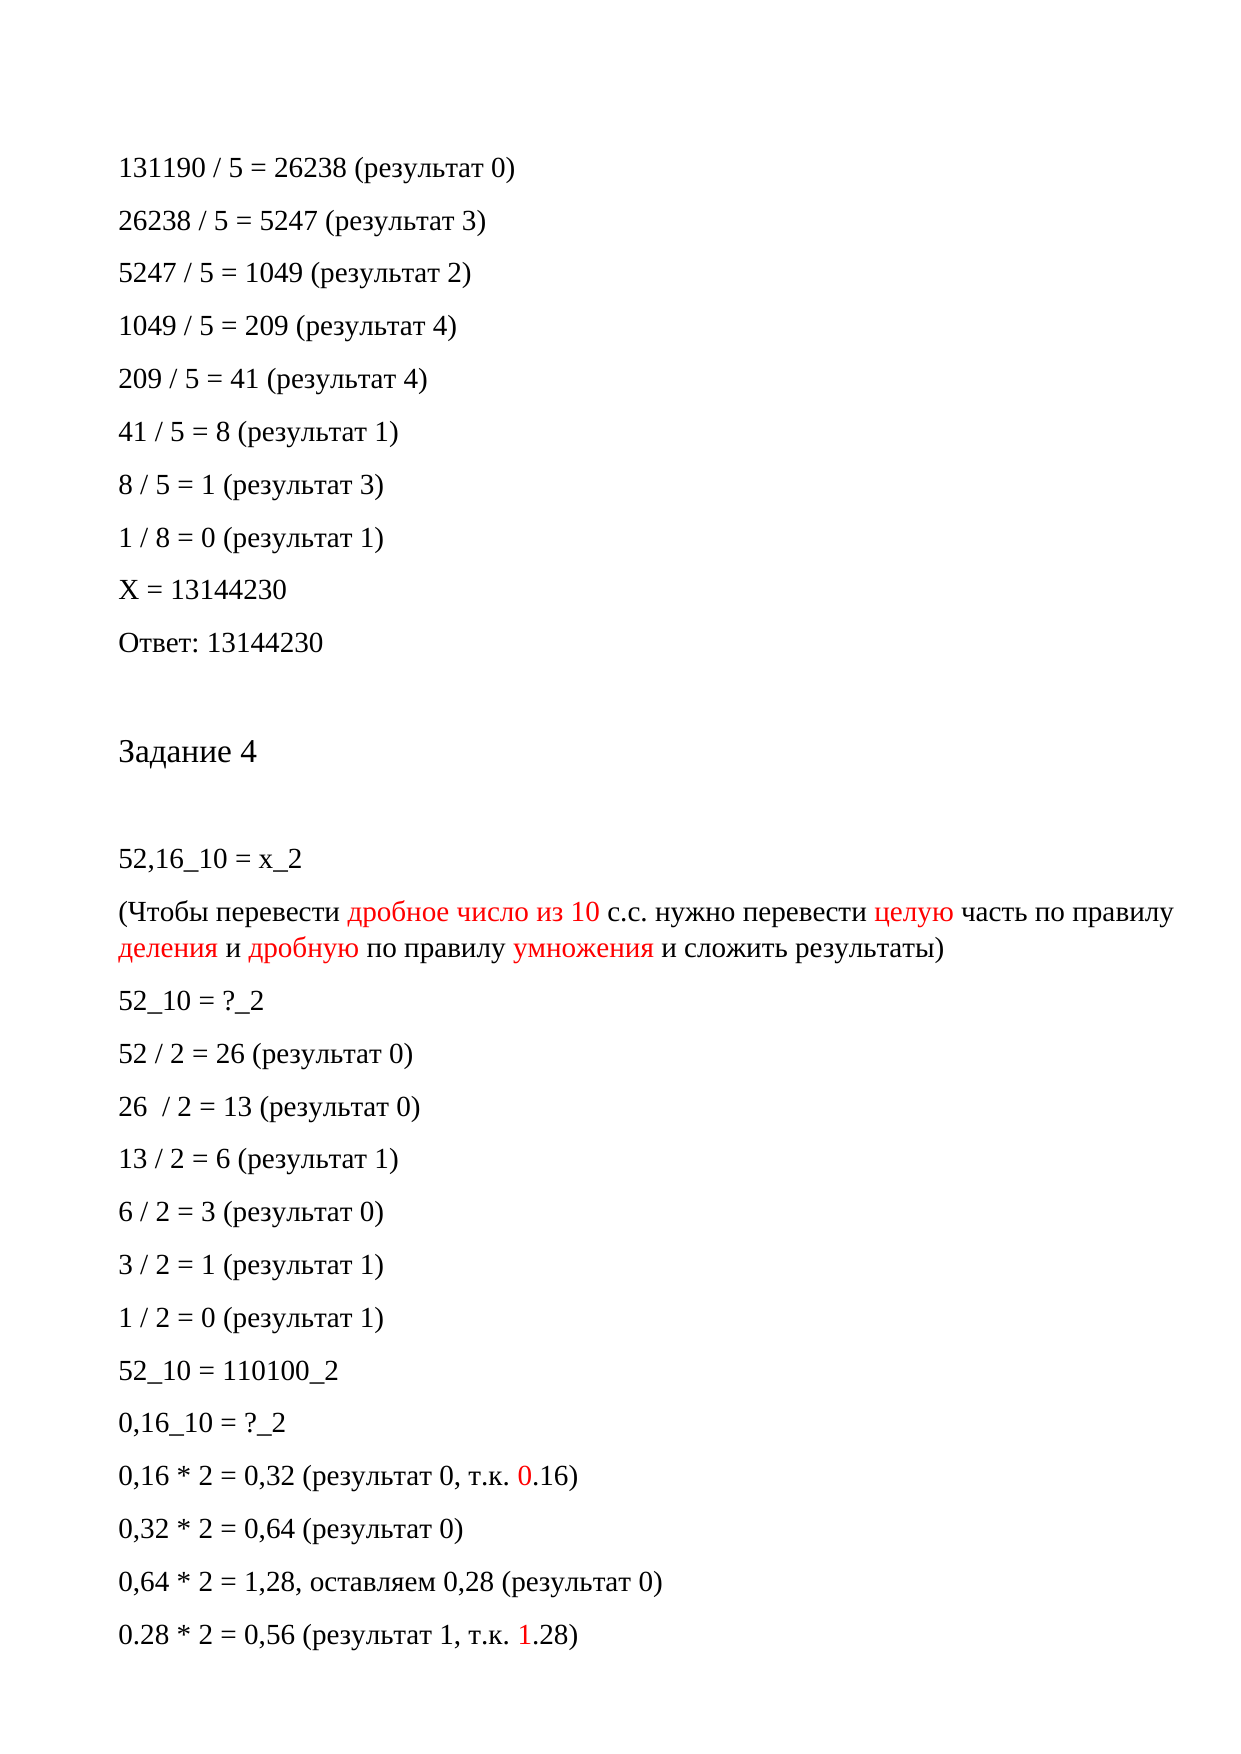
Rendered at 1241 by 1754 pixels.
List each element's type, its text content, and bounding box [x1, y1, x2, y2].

subtitle Задание 4 [118, 731, 1181, 769]
text Ответ: 13144230 [118, 625, 1181, 659]
text 3 / 2 = 1 (результат 1) [118, 1247, 1181, 1281]
text 0,32 * 2 = 0,64 (результат 0) [118, 1511, 1181, 1545]
text X = 13144230 [118, 572, 1181, 606]
text 6 / 2 = 3 (результат 0) [118, 1194, 1181, 1228]
text (Чтобы перевести дробное число из 10 с.с. нужно перевести целую часть по правилу деления и дробную по правилу умножения и сложить результаты) [118, 894, 1181, 964]
text 131190 / 5 = 26238 (результат 0) [118, 150, 1181, 183]
text 8 / 5 = 1 (результат 3) [118, 467, 1181, 500]
text 0.28 * 2 = 0,56 (результат 1, т.к. 1.28) [118, 1617, 1181, 1650]
text 209 / 5 = 41 (результат 4) [118, 361, 1181, 395]
text 1 / 8 = 0 (результат 1) [118, 520, 1181, 553]
text 52_10 = 110100_2 [118, 1353, 1181, 1386]
text 5247 / 5 = 1049 (результат 2) [118, 256, 1181, 289]
text 52,16_10 = x_2 [118, 841, 1181, 875]
text 0,16_10 = ?_2 [118, 1406, 1181, 1439]
text 0,16 * 2 = 0,32 (результат 0, т.к. 0.16) [118, 1458, 1181, 1492]
text 26238 / 5 = 5247 (результат 3) [118, 203, 1181, 236]
text 1049 / 5 = 209 (результат 4) [118, 308, 1181, 342]
text 13 / 2 = 6 (результат 1) [118, 1141, 1181, 1175]
text 41 / 5 = 8 (результат 1) [118, 414, 1181, 448]
text 52 / 2 = 26 (результат 0) [118, 1036, 1181, 1069]
text 52_10 = ?_2 [118, 983, 1181, 1017]
text 26 / 2 = 13 (результат 0) [118, 1089, 1181, 1122]
text 0,64 * 2 = 1,28, оставляем 0,28 (результат 0) [118, 1564, 1181, 1597]
text 1 / 2 = 0 (результат 1) [118, 1300, 1181, 1333]
